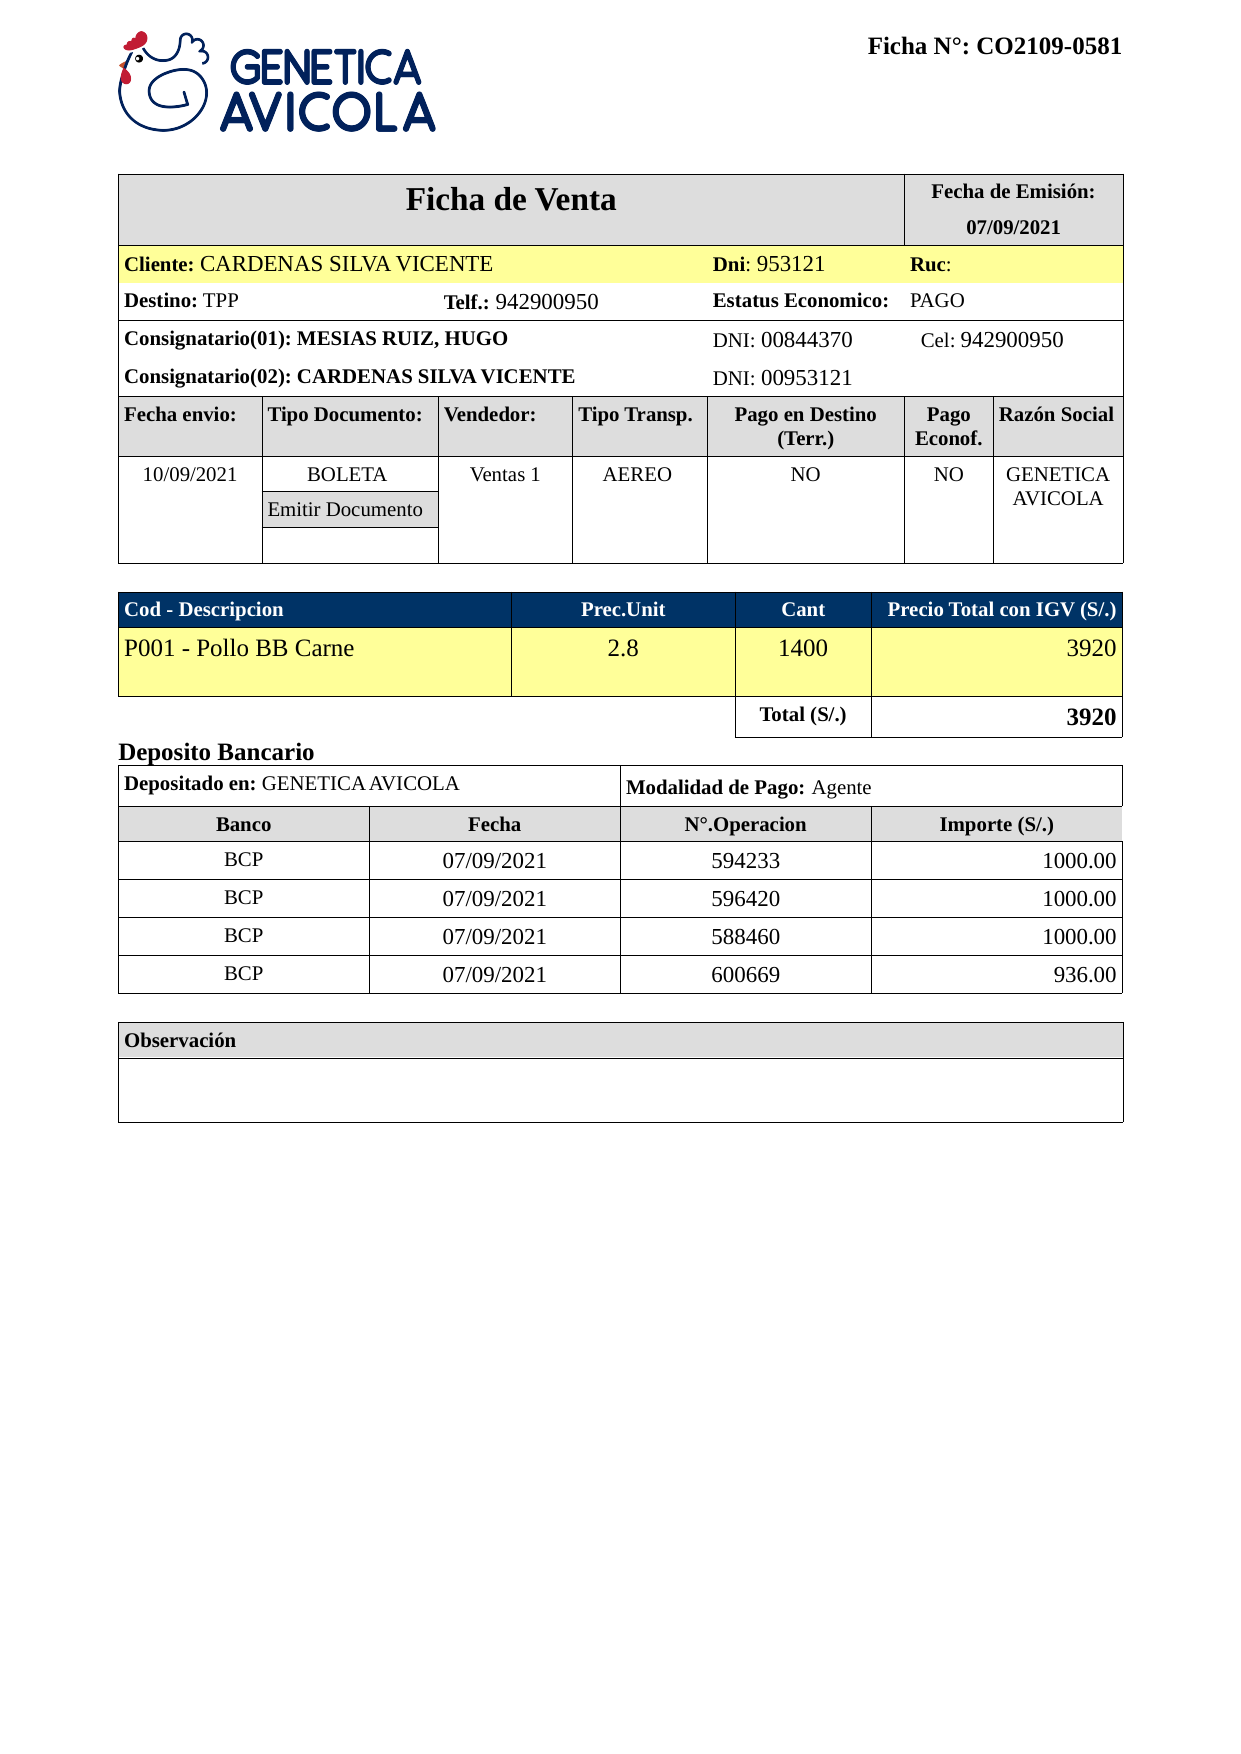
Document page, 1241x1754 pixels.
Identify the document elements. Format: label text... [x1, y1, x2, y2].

table_cell 1400 [736, 628, 871, 696]
table_cell PAGO [904, 283, 1123, 320]
table_cell NO [708, 457, 904, 563]
table_cell Ventas 1 [439, 457, 572, 563]
table_header Ficha de Venta [119, 175, 904, 245]
table_cell Vendedor: [439, 397, 572, 456]
table_cell Consignatario(02): CARDENAS SILVA VICENTE [119, 358, 707, 396]
table_cell GENETICA AVICOLA [994, 457, 1123, 563]
table_cell Emitir Documento [263, 492, 438, 527]
table_cell AEREO [573, 457, 707, 563]
table_cell Ruc: [904, 246, 1123, 283]
table_cell 07/09/2021 [370, 918, 620, 955]
table_cell 10/09/2021 [119, 457, 262, 563]
table_cell Cel: 942900950 [915, 321, 1123, 358]
table_cell 1000.00 [872, 880, 1122, 917]
table_cell [263, 528, 438, 563]
table_cell 07/09/2021 [370, 880, 620, 917]
table_cell Estatus Economico: [707, 283, 904, 320]
table_cell BCP [119, 842, 369, 879]
text Deposito Bancario [118, 737, 1122, 765]
table_cell 07/09/2021 [370, 956, 620, 993]
table_header Cod - Descripcion [119, 593, 511, 627]
table_cell Importe (S/.) [872, 807, 1122, 841]
table_cell 1000.00 [872, 842, 1122, 879]
table_cell 07/09/2021 [370, 842, 620, 879]
table_cell 3920 [872, 697, 1122, 737]
table_cell Dni: 953121 [707, 246, 904, 283]
table_cell BCP [119, 918, 369, 955]
table_cell 2.8 [512, 628, 735, 696]
table_cell DNI: 00953121 [707, 358, 1123, 396]
table_cell Pago en Destino (Terr.) [708, 397, 904, 456]
table_cell [119, 1059, 1123, 1122]
table_cell Total (S/.) [736, 697, 871, 737]
table_header Observación [119, 1023, 1123, 1057]
table_header Fecha de Emisión: [905, 175, 1123, 209]
table_header Depositado en: GENETICA AVICOLA [119, 766, 620, 806]
table_header Modalidad de Pago: Agente [621, 766, 1122, 806]
table_header Precio Total con IGV (S/.) [872, 593, 1122, 627]
table_header Prec.Unit [512, 593, 735, 627]
table_cell P001 - Pollo BB Carne [119, 628, 511, 696]
table_header Cant [736, 593, 871, 627]
table_cell Telf.: 942900950 [438, 283, 707, 320]
table_cell Tipo Documento: [263, 397, 438, 456]
table_cell 07/09/2021 [905, 209, 1123, 245]
table_cell Consignatario(01): MESIAS RUIZ, HUGO [119, 321, 707, 358]
table_cell N°.Operacion [621, 807, 871, 841]
table_cell 1000.00 [872, 918, 1122, 955]
table_cell Cliente: CARDENAS SILVA VICENTE [119, 246, 707, 283]
table_cell DNI: 00844370 [707, 321, 915, 358]
table_cell BCP [119, 956, 369, 993]
table_cell NO [905, 457, 993, 563]
table_cell Razón Social [994, 397, 1123, 456]
table_cell [118, 697, 511, 737]
table_cell Tipo Transp. [573, 397, 707, 456]
table_cell 588460 [621, 918, 871, 955]
table_cell Fecha envio: [119, 397, 262, 456]
table_cell Banco [119, 807, 369, 841]
table_cell 594233 [621, 842, 871, 879]
table_cell BCP [119, 880, 369, 917]
table_cell Destino: TPP [119, 283, 438, 320]
table_cell 936.00 [872, 956, 1122, 993]
table_cell 3920 [872, 628, 1122, 696]
table_cell Fecha [370, 807, 620, 841]
table_cell Pago Econof. [905, 397, 993, 456]
table_cell BOLETA [263, 457, 438, 491]
table_cell [511, 697, 735, 737]
table_cell 596420 [621, 880, 871, 917]
table_cell 600669 [621, 956, 871, 993]
picture [118, 31, 436, 132]
